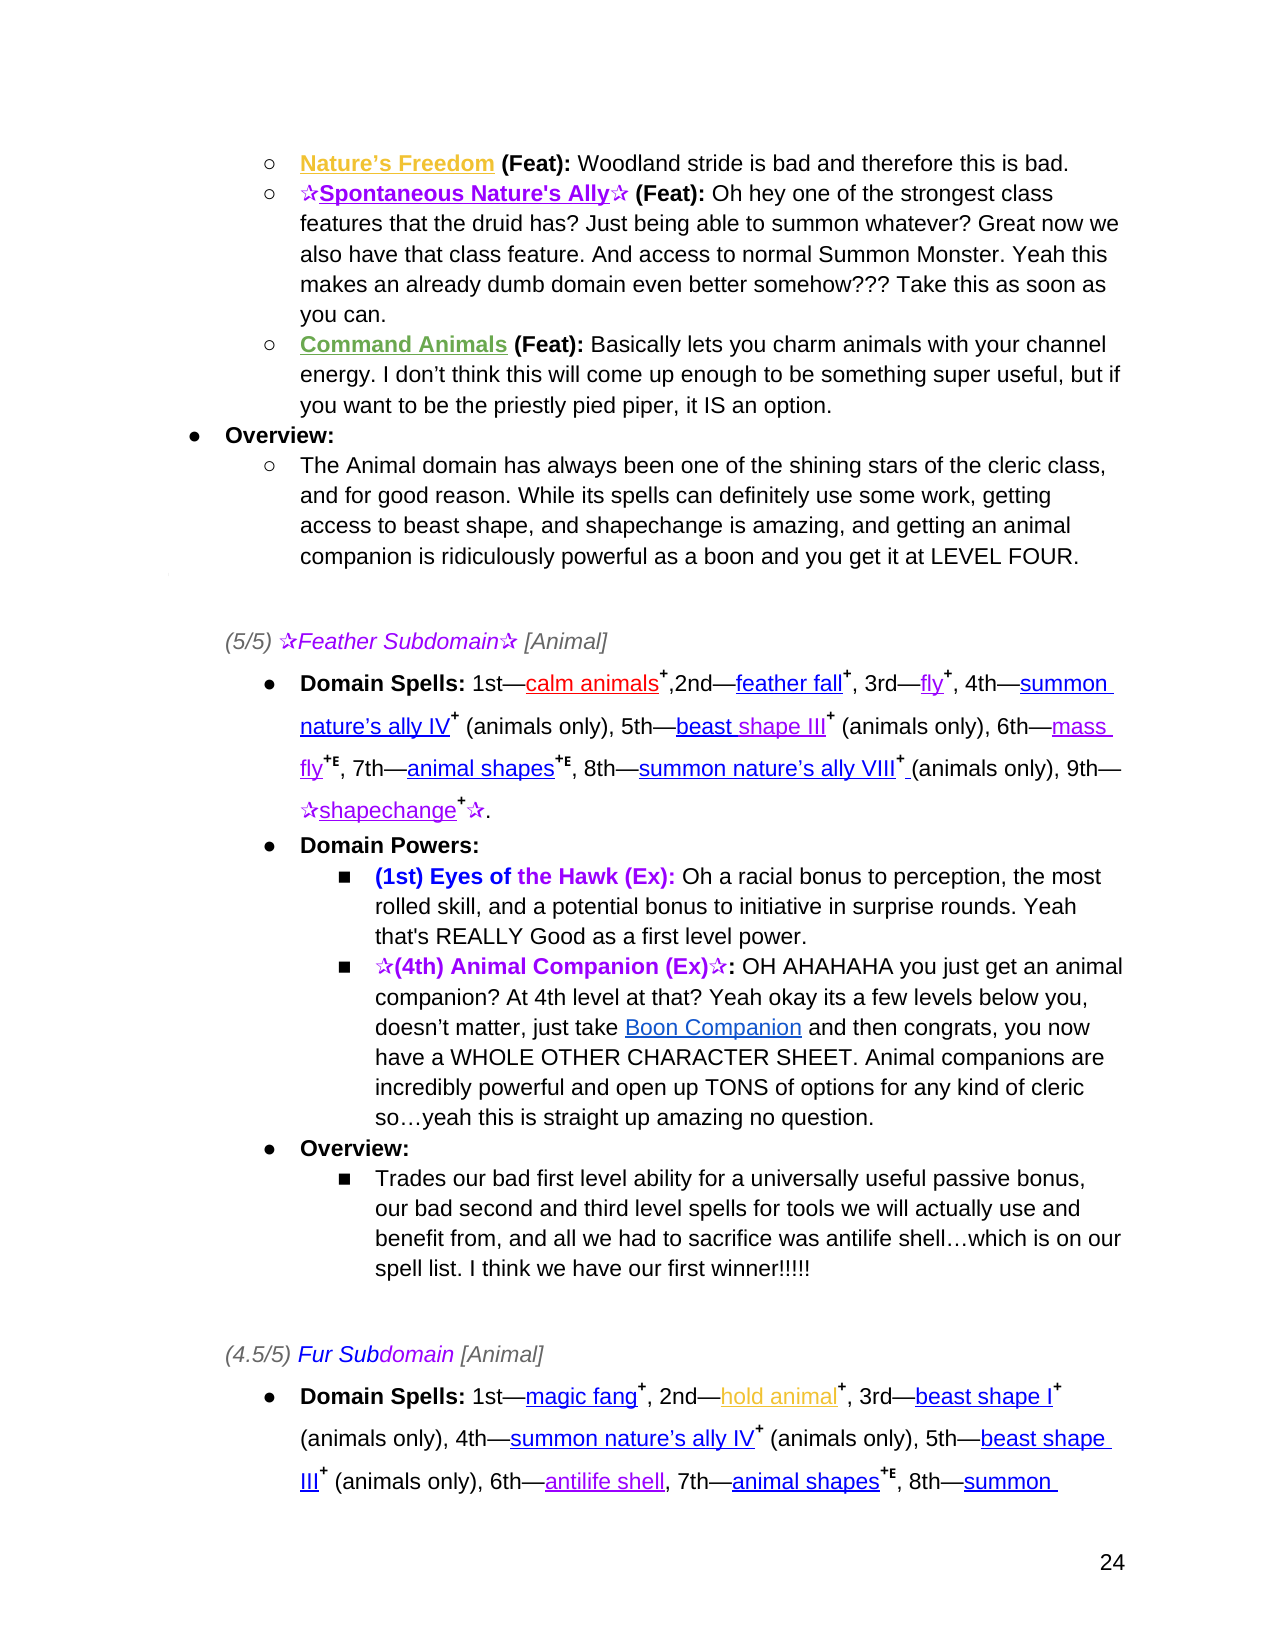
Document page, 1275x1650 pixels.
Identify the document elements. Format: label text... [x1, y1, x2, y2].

list Overview: [262, 1134, 1125, 1161]
list Domain Spells: 1st—calm animals+,2nd—feather fall+, 3rd—fly+, 4th—summon nature’s ally IV+ (animals only), 5th—beast shape III+ (animals only), 6th—mass fly+E, 7th—animal shapes+E, 8th—summon nature’s ally VIII+ (animals only), 9th—✰shapechange+✰. [262, 663, 1125, 827]
list Nature’s Freedom (Feat): Woodland stride is bad and therefore this is bad. [262, 150, 1125, 176]
subtitle (4.5/5) Fur Subdomain [Animal] [225, 1341, 1125, 1367]
list Domain Powers: [262, 832, 1125, 859]
list (1st) Eyes of the Hawk (Ex): Oh a racial bonus to perception, the most rolled skill, and a potential bonus to initiative in surprise rounds. Yeah that's REALLY Good as a first level power. [337, 863, 1125, 949]
list Domain Spells: 1st—magic fang+, 2nd—hold animal+, 3rd—beast shape I+ (animals only), 4th—summon nature’s ally IV+ (animals only), 5th—beast shape III+ (animals only), 6th—antilife shell, 7th—animal shapes+E, 8th—summon [262, 1375, 1125, 1497]
list Command Animals (Feat): Basically lets you charm animals with your channel energy. I don’t think this will come up enough to be something super useful, but if you want to be the priestly pied piper, it IS an option. [262, 331, 1125, 418]
list Trades our bad first level ability for a universally useful passive bonus, our bad second and third level spells for tools we will actually use and benefit from, and all we had to sacrifice was antilife shell…which is on our spell list. I think we have our first winner!!!!! [337, 1165, 1125, 1282]
subtitle (5/5) ✰Feather Subdomain✰ [Animal] [225, 628, 1125, 654]
list ✰(4th) Animal Companion (Ex)✰: OH AHAHAHA you just get an animal companion? At 4th level at that? Yeah okay its a few levels below you, doesn’t matter, just take Boon Companion and then congrats, you now have a WHOLE OTHER CHARACTER SHEET. Animal companions are incredibly powerful and open up TONS of options for any kind of cleric so…yeah this is straight up amazing no question. [337, 953, 1125, 1131]
list The Animal domain has always been one of the shining stars of the cleric class, and for good reason. While its spells can definitely use some work, getting access to beast shape, and shapechange is amazing, and getting an animal companion is ridiculously powerful as a boon and you get it at LEVEL FOUR. [262, 452, 1125, 569]
list Overview: [187, 422, 1125, 448]
list ✰Spontaneous Nature's Ally✰ (Feat): Oh hey one of the strongest class features that the druid has? Just being able to summon whatever? Great now we also have that class feature. And access to normal Summon Monster. Yeah this makes an already dumb domain even better somehow??? Take this as soon as you can. [262, 180, 1125, 327]
